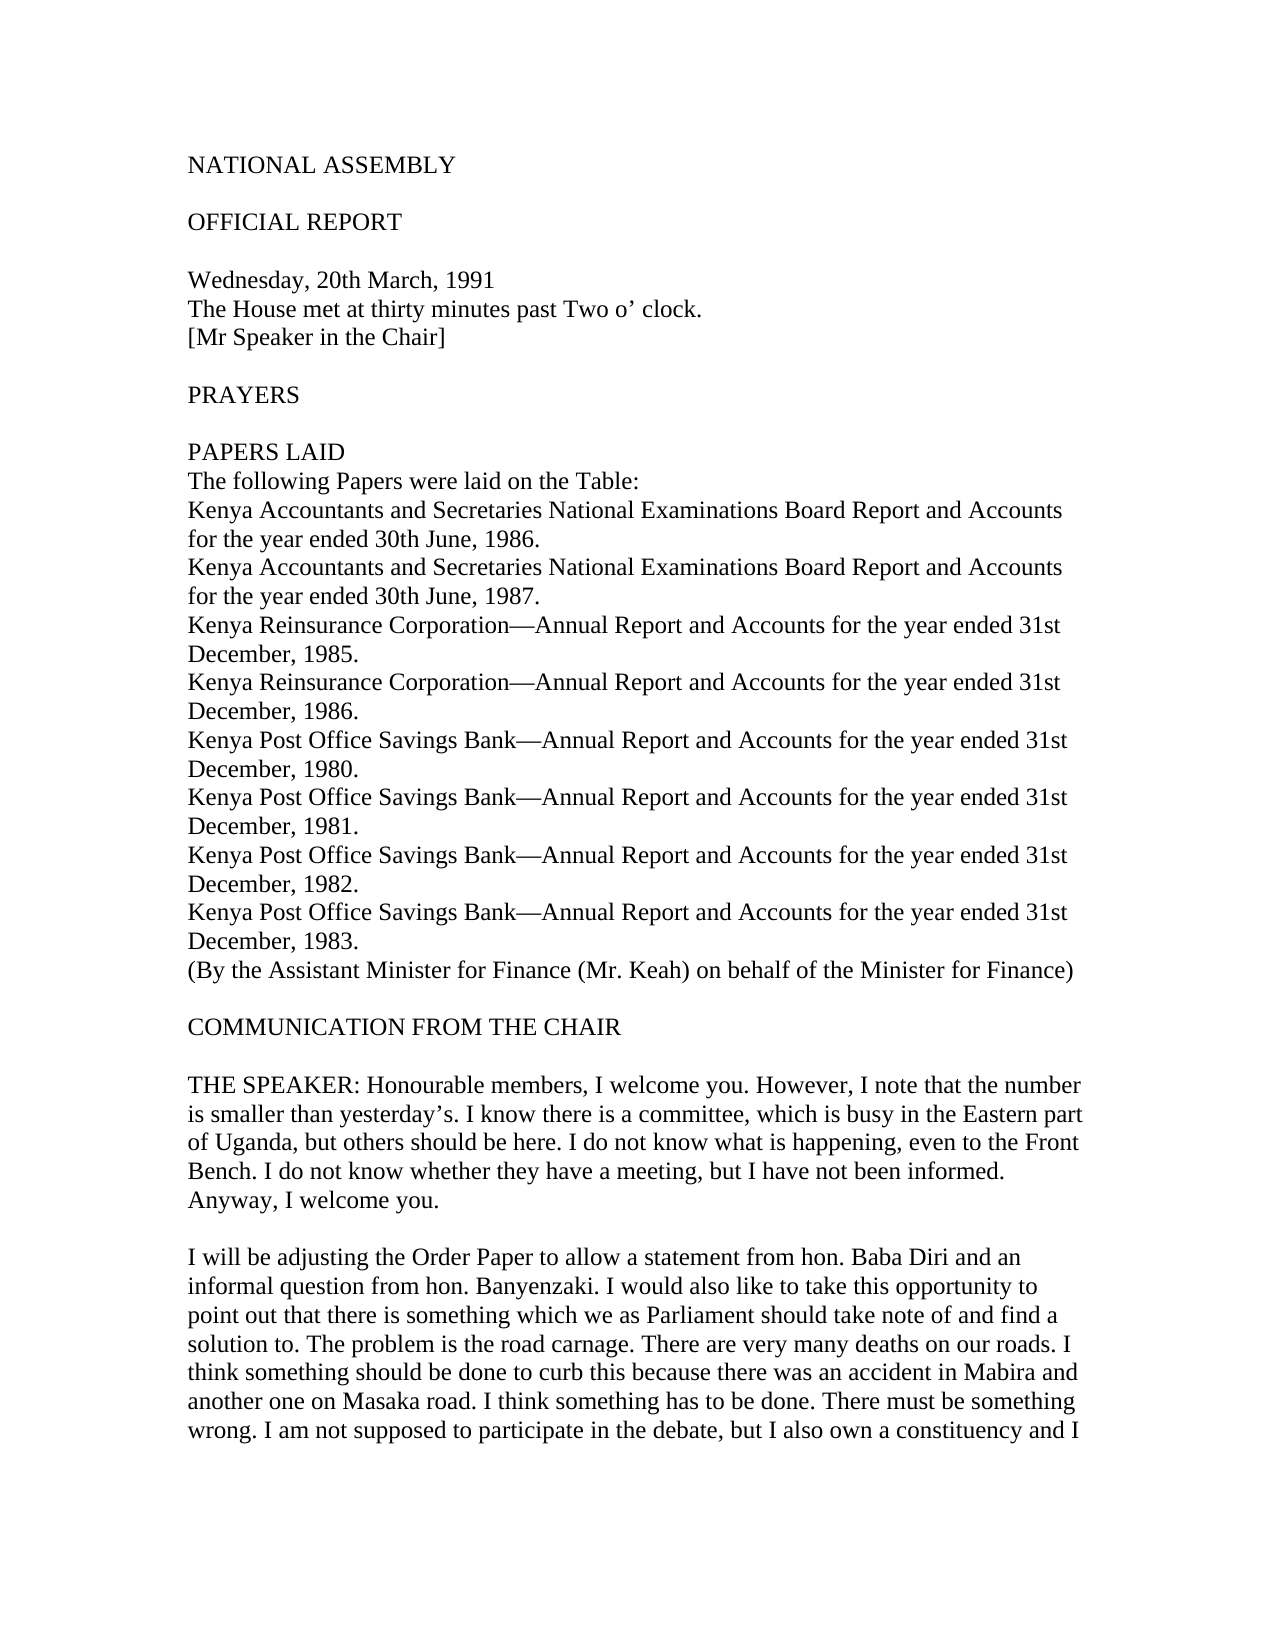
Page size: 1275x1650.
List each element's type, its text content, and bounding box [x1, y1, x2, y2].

text PAPERS LAID [187, 437, 1087, 466]
text Kenya Post Office Savings Bank—Annual Report and Accounts for the year ended 31st December, 1981. [187, 782, 1087, 840]
text NATIONAL ASSEMBLY [187, 150, 1087, 179]
text OFFICIAL REPORT [187, 207, 1087, 236]
text Kenya Post Office Savings Bank—Annual Report and Accounts for the year ended 31st December, 1980. [187, 725, 1087, 782]
text THE SPEAKER: Honourable members, I welcome you. However, I note that the number is smaller than yesterday’s. I know there is a committee, which is busy in the Eastern part of Uganda, but others should be here. I do not know what is happening, even to the Front Bench. I do not know whether they have a meeting, but I have not been informed. Anyway, I welcome you. [187, 1070, 1087, 1214]
text COMMUNICATION FROM THE CHAIR [187, 1012, 1087, 1041]
text Wednesday, 20th March, 1991 [187, 265, 1087, 294]
text The House met at thirty minutes past Two o’ clock. [187, 294, 1087, 322]
text [Mr Speaker in the Chair] [187, 322, 1087, 351]
text Kenya Post Office Savings Bank—Annual Report and Accounts for the year ended 31st December, 1982. [187, 840, 1087, 897]
text PRAYERS [187, 380, 1087, 409]
text I will be adjusting the Order Paper to allow a statement from hon. Baba Diri and an informal question from hon. Banyenzaki. I would also like to take this opportunity to point out that there is something which we as Parliament should take note of and find a solution to. The problem is the road carnage. There are very many deaths on our roads. I think something should be done to curb this because there was an accident in Mabira and another one on Masaka road. I think something has to be done. There must be something wrong. I am not supposed to participate in the debate, but I also own a constituency and I [187, 1242, 1087, 1444]
text (By the Assistant Minister for Finance (Mr. Keah) on behalf of the Minister for Finance) [187, 955, 1087, 984]
text Kenya Reinsurance Corporation—Annual Report and Accounts for the year ended 31st December, 1985. [187, 610, 1087, 667]
text Kenya Reinsurance Corporation—Annual Report and Accounts for the year ended 31st December, 1986. [187, 667, 1087, 725]
text Kenya Accountants and Secretaries National Examinations Board Report and Accounts for the year ended 30th June, 1986. [187, 495, 1087, 552]
text Kenya Accountants and Secretaries National Examinations Board Report and Accounts for the year ended 30th June, 1987. [187, 552, 1087, 610]
text The following Papers were laid on the Table: [187, 466, 1087, 495]
text Kenya Post Office Savings Bank—Annual Report and Accounts for the year ended 31st December, 1983. [187, 897, 1087, 955]
